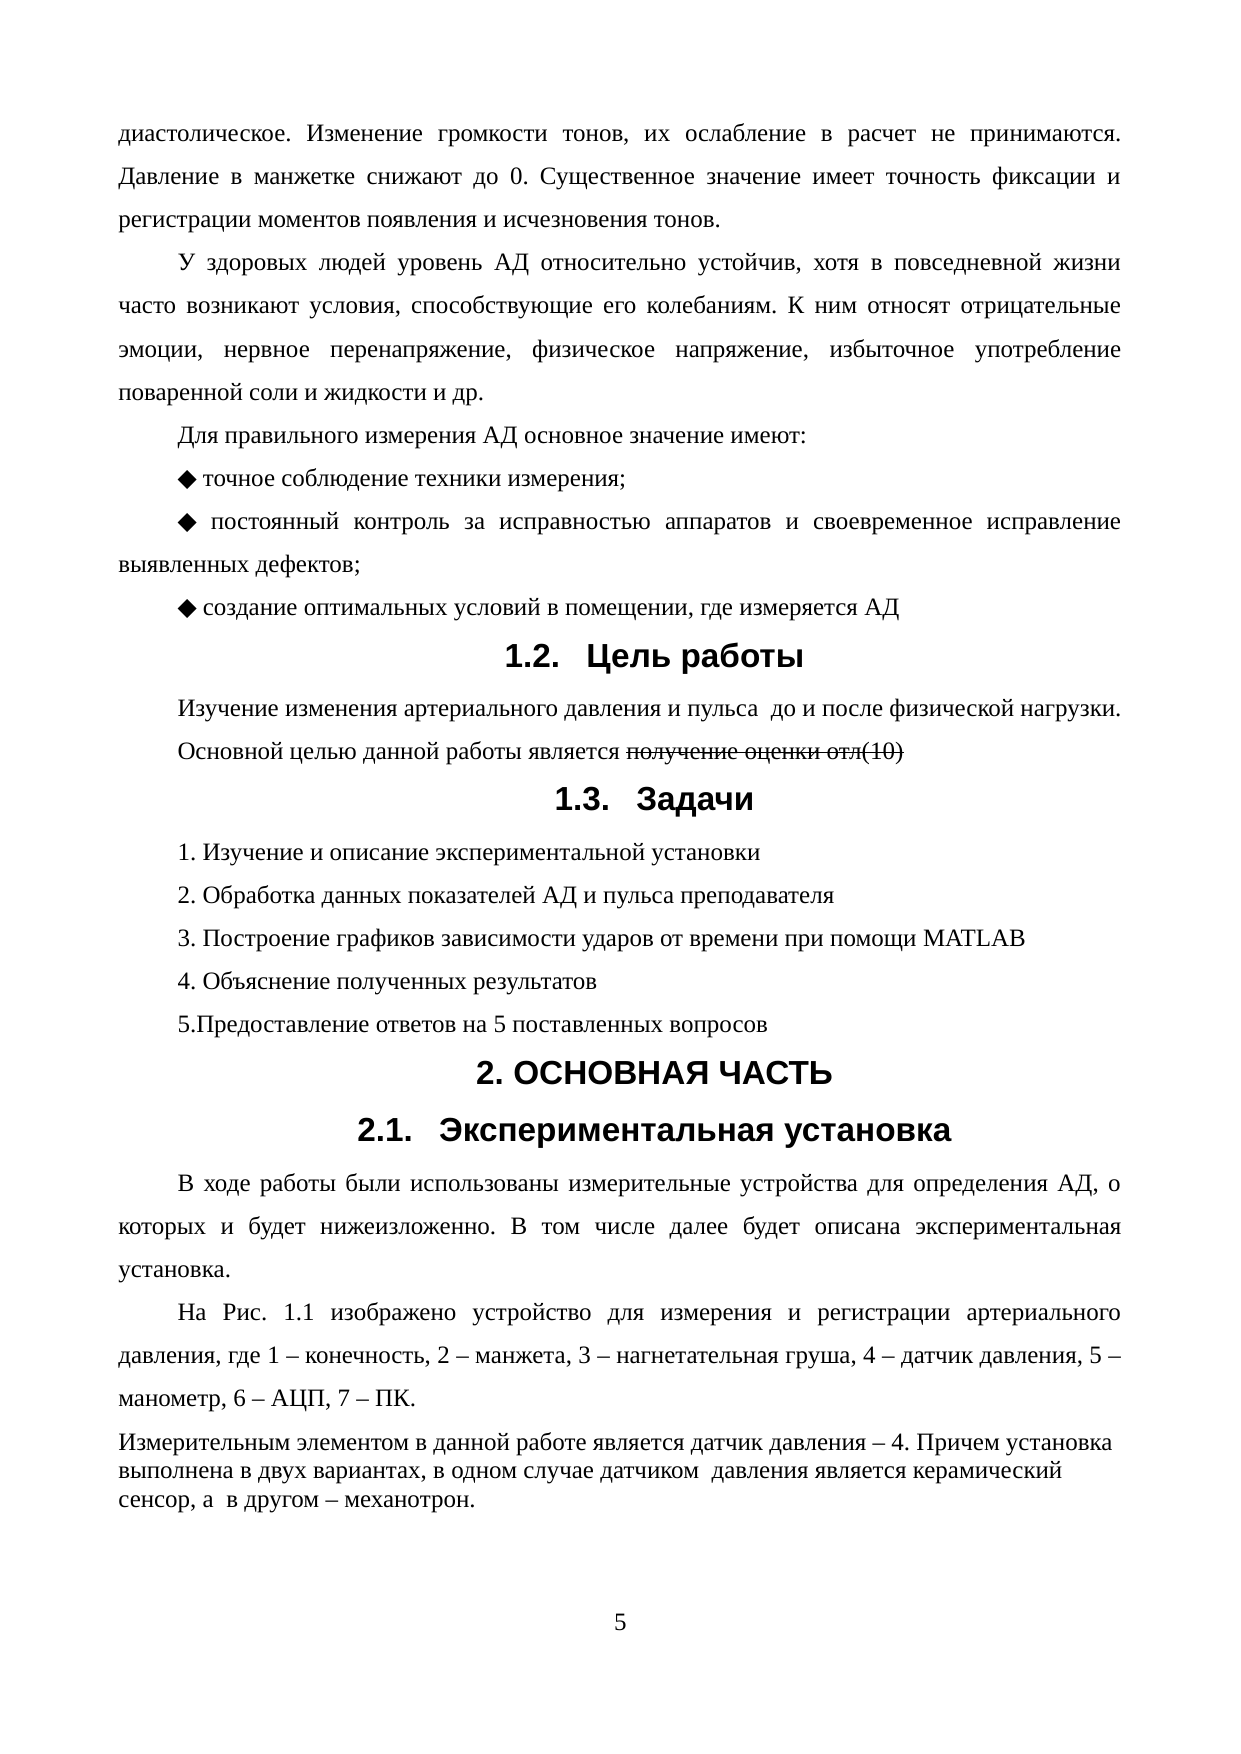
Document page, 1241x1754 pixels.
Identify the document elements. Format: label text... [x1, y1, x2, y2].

subtitle ОСНОВНАЯ ЧАСТЬ [118, 1053, 1122, 1091]
text У здоровых людей уровень АД относительно устойчив, хотя в повседневной жизни часто возникают условия, способствующие его колебаниям. К ним относят отрицательные эмоции, нервное перенапряжение, физическое напряжение, избыточное употребление поваренной соли и жидкости и др. [118, 247, 1122, 406]
subtitle Экспериментальная установка [118, 1110, 1122, 1149]
text 3. Построение графиков зависимости ударов от времени при помощи MATLAB [118, 923, 1122, 952]
text Измерительным элементом в данной работе является датчик давления – 4. Причем установка выполнена в двух вариантах, в одном случае датчиком давления является керамический сенсор, а в другом – механотрон. [118, 1427, 1122, 1513]
text В ходе работы были использованы измерительные устройства для определения АД, о которых и будет нижеизложенно. В том числе далее будет описана экспериментальная установка. [118, 1168, 1122, 1283]
text ◆ создание оптимальных условий в помещении, где измеряется АД [118, 592, 1122, 621]
text 1. Изучение и описание экспериментальной установки [118, 837, 1122, 866]
text диастолическое. Изменение громкости тонов, их ослабление в расчет не принимаются. Давление в манжетке снижают до 0. Существенное значение имеет точность фиксации и регистрации моментов появления и исчезновения тонов. [118, 118, 1122, 233]
text Для правильного измерения АД основное значение имеют: [118, 420, 1122, 449]
text ◆ точное соблюдение техники измерения; [118, 463, 1122, 492]
subtitle Цель работы [118, 636, 1122, 674]
text Изучение изменения артериального давления и пульса до и после физической нагрузки. [118, 693, 1122, 722]
text 5.Предоставление ответов на 5 поставленных вопросов [118, 1009, 1122, 1038]
text Основной целью данной работы является получение оценки отл(10) [118, 736, 1122, 765]
text ◆ постоянный контроль за исправностью аппаратов и своевременное исправление выявленных дефектов; [118, 506, 1122, 578]
subtitle Задачи [118, 779, 1122, 818]
text 4. Объяснение полученных результатов [118, 966, 1122, 995]
text 2. Обработка данных показателей АД и пульса преподавателя [118, 880, 1122, 909]
text На Рис. 1.1 изображено устройство для измерения и регистрации артериального давления, где 1 – конечность, 2 – манжета, 3 – нагнетательная груша, 4 – датчик давления, 5 – манометр, 6 – АЦП, 7 – ПК. [118, 1297, 1122, 1412]
